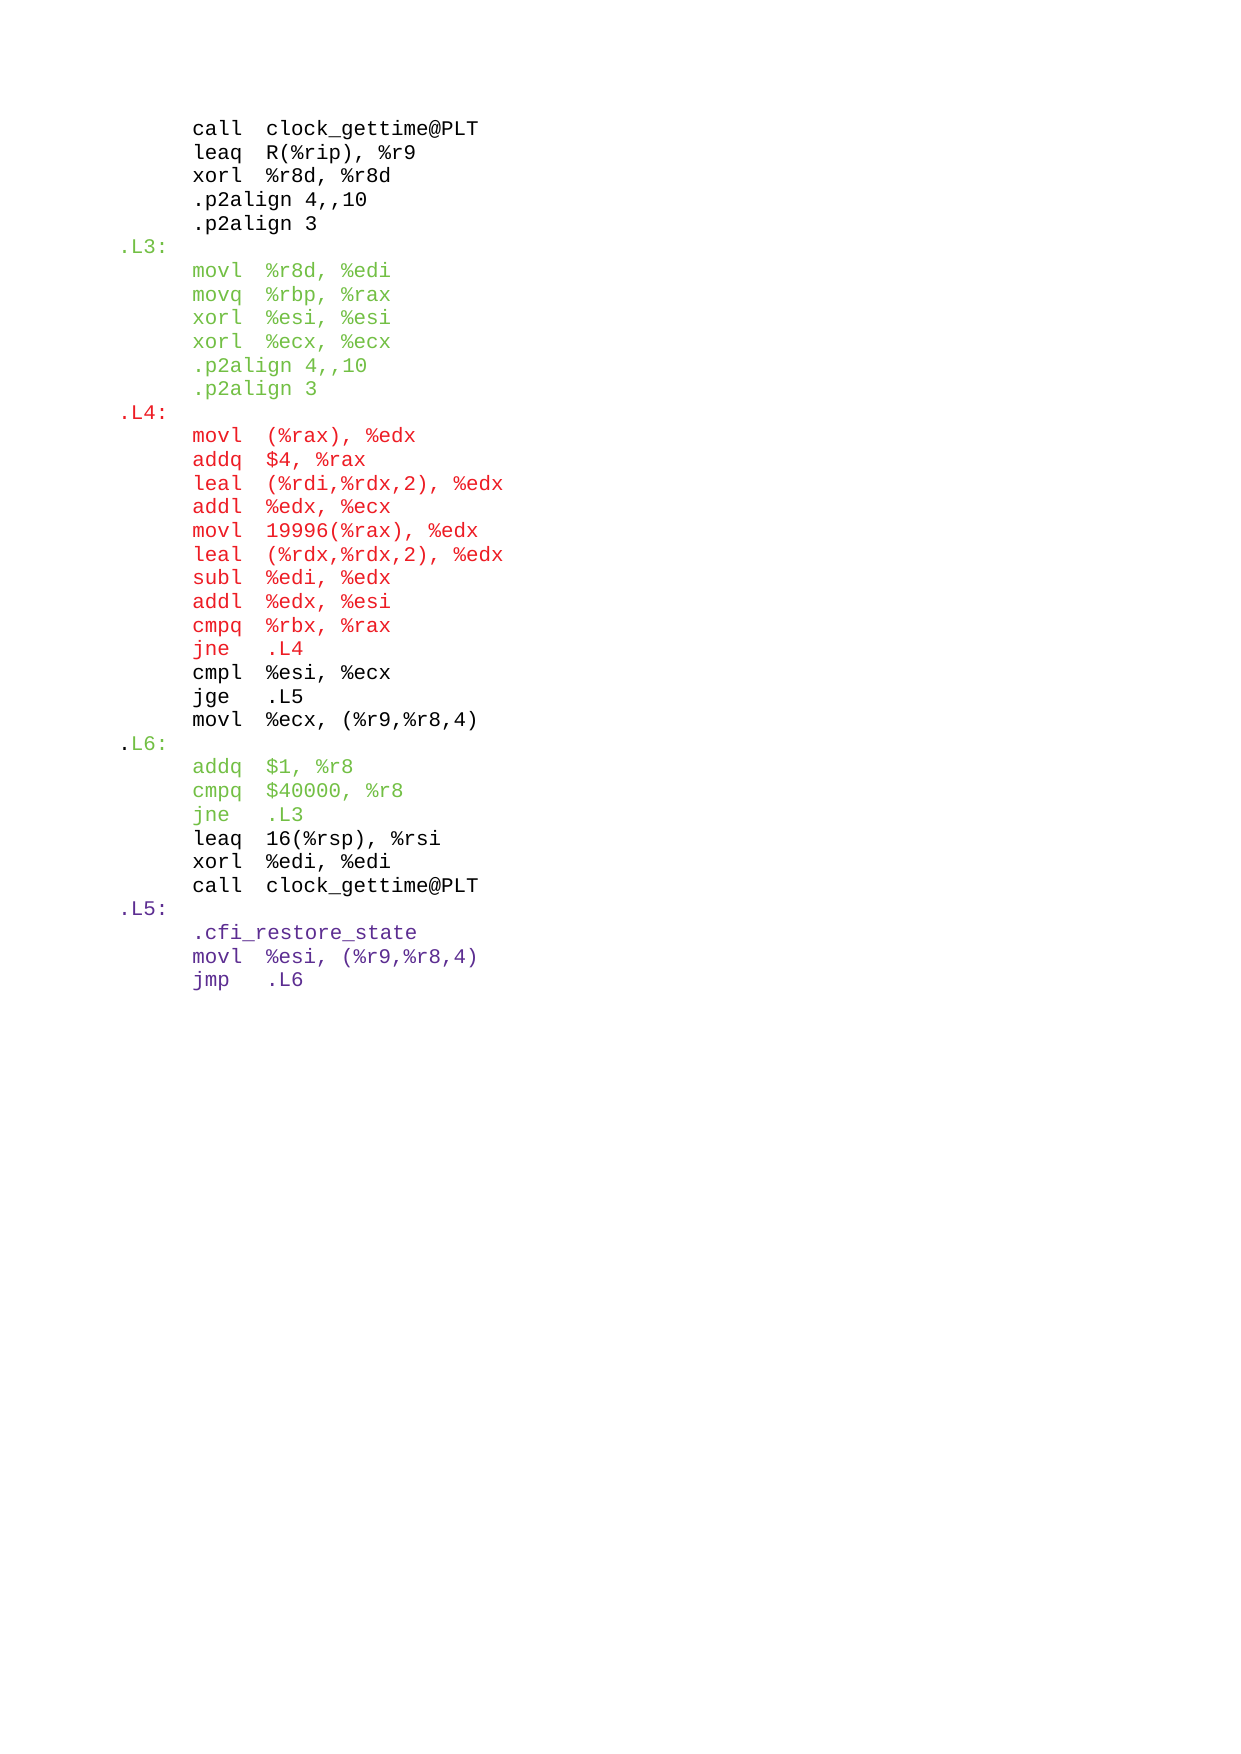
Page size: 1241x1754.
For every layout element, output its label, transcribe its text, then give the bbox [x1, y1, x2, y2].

text call clock_gettime@PLT [118, 875, 1122, 898]
text .cfi_restore_state [118, 922, 1122, 946]
text jmp .L6 [118, 969, 1122, 993]
text movl 19996(%rax), %edx [118, 520, 1122, 544]
text .L6: [118, 733, 1122, 757]
text addl %edx, %esi [118, 591, 1122, 615]
text .p2align 3 [118, 378, 1122, 402]
text leaq 16(%rsp), %rsi [118, 827, 1122, 851]
text call clock_gettime@PLT [118, 118, 1122, 142]
text movl %esi, (%r9,%r8,4) [118, 946, 1122, 969]
text addl %edx, %ecx [118, 496, 1122, 520]
text .p2align 4,,10 [118, 354, 1122, 378]
text cmpq $40000, %r8 [118, 780, 1122, 804]
text cmpl %esi, %ecx [118, 662, 1122, 686]
text addq $4, %rax [118, 449, 1122, 473]
text leal (%rdi,%rdx,2), %edx [118, 473, 1122, 496]
text .p2align 4,,10 [118, 189, 1122, 213]
text .L3: [118, 236, 1122, 260]
text movl (%rax), %edx [118, 426, 1122, 449]
text leal (%rdx,%rdx,2), %edx [118, 544, 1122, 567]
text cmpq %rbx, %rax [118, 615, 1122, 638]
text movl %ecx, (%r9,%r8,4) [118, 709, 1122, 733]
text .p2align 3 [118, 213, 1122, 236]
text xorl %esi, %esi [118, 307, 1122, 331]
text movl %r8d, %edi [118, 260, 1122, 284]
text jne .L3 [118, 804, 1122, 827]
text .L5: [118, 898, 1122, 922]
text xorl %ecx, %ecx [118, 331, 1122, 354]
text movq %rbp, %rax [118, 284, 1122, 307]
text jge .L5 [118, 686, 1122, 709]
text addq $1, %r8 [118, 757, 1122, 780]
text xorl %edi, %edi [118, 851, 1122, 875]
text leaq R(%rip), %r9 [118, 142, 1122, 165]
text .L4: [118, 402, 1122, 426]
text jne .L4 [118, 638, 1122, 662]
text subl %edi, %edx [118, 567, 1122, 591]
text xorl %r8d, %r8d [118, 165, 1122, 189]
